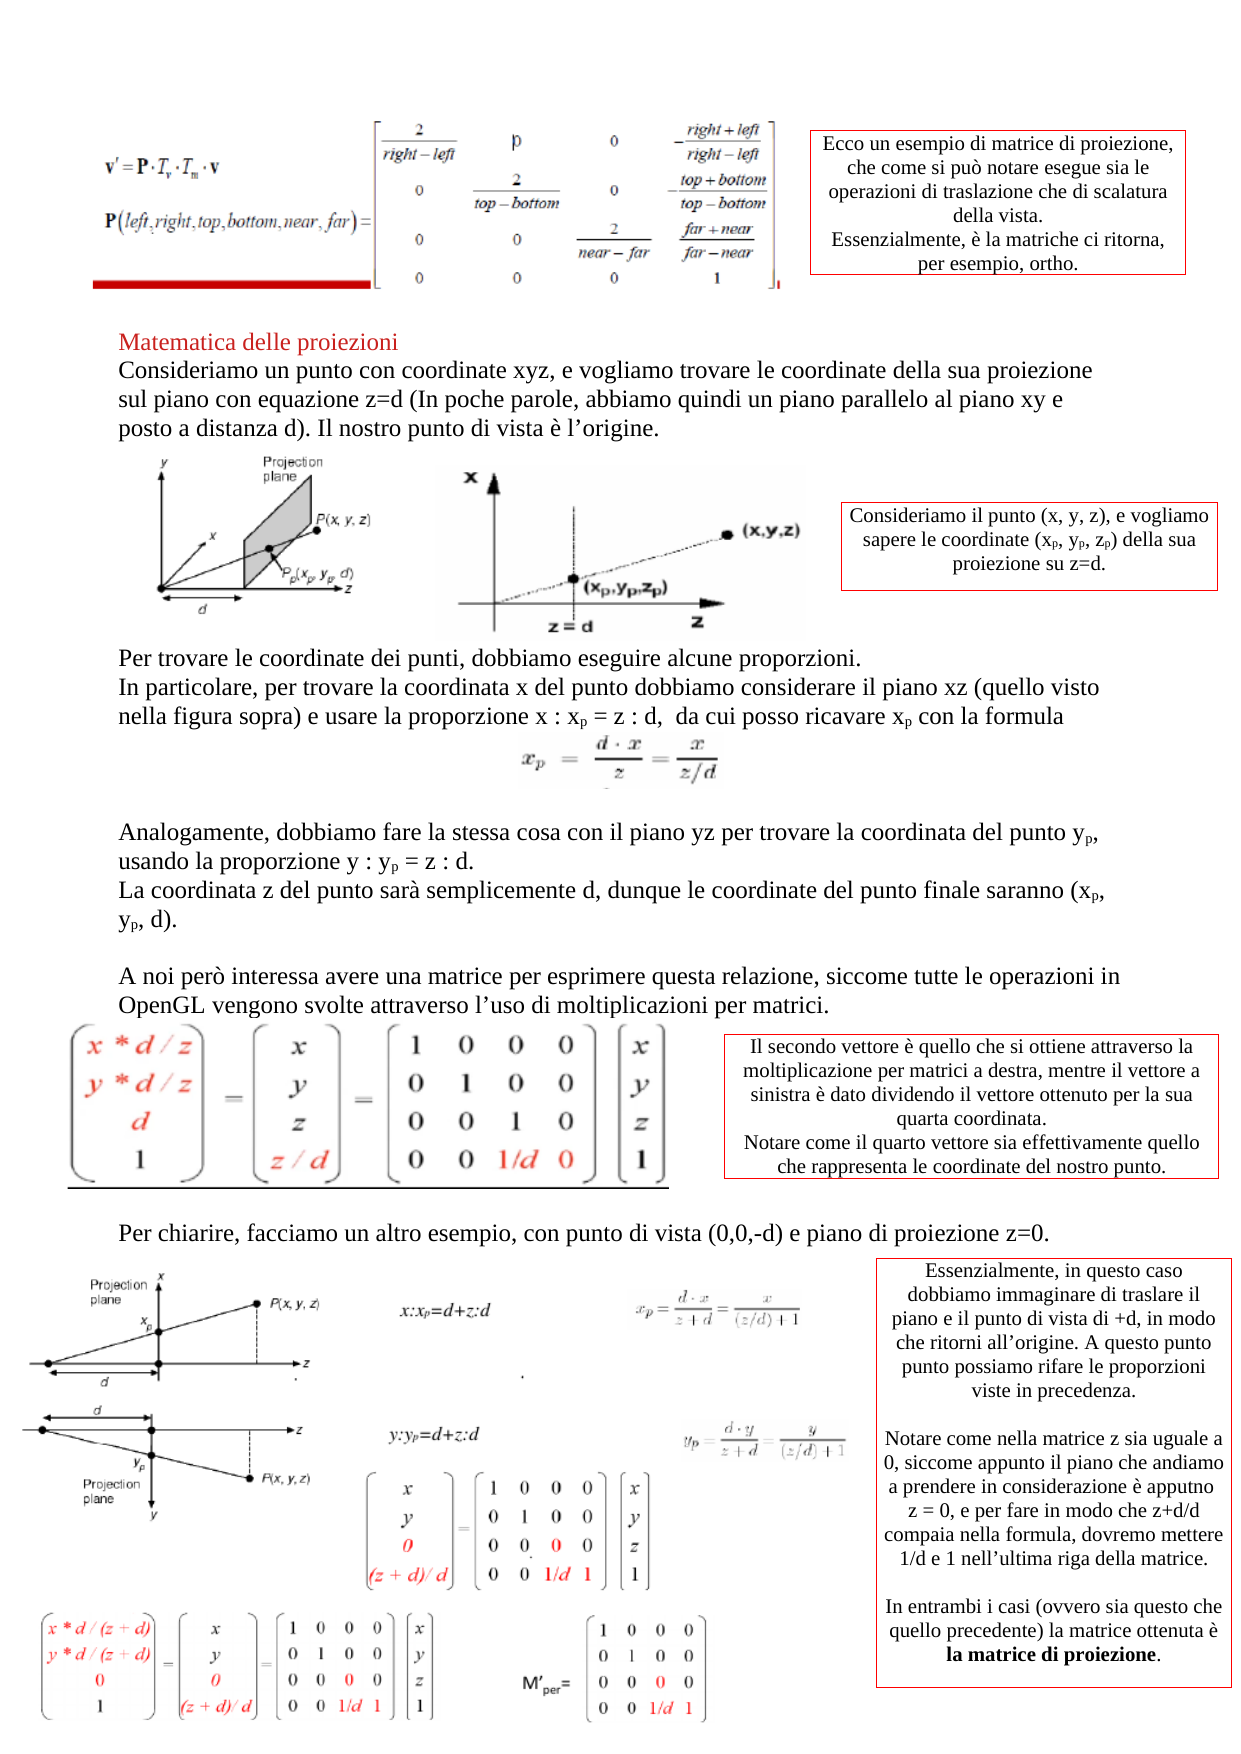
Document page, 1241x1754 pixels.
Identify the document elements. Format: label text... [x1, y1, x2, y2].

text Per chiarire, facciamo un altro esempio, con punto di vista (0,0,-d) e piano di proiezione z=0. [118, 1218, 1122, 1246]
text Per trovare le coordinate dei punti, dobbiamo eseguire alcune proporzioni. [118, 442, 1122, 672]
picture [92, 106, 784, 298]
picture [20, 1272, 851, 1726]
picture [515, 732, 725, 789]
text Analogamente, dobbiamo fare la stessa cosa con il piano yz per trovare la coordinata del punto yp, usando la proporzione y : yp = z : d. [118, 817, 1122, 875]
text La coordinata z del punto sarà semplicemente d, dunque le coordinate del punto finale saranno (xp, yp, d). [118, 875, 1122, 932]
picture [67, 1018, 669, 1189]
text Consideriamo un punto con coordinate xyz, e vogliamo trovare le coordinate della sua proiezione sul piano con equazione z=d (In poche parole, abbiamo quindi un piano parallelo al piano xy e posto a distanza d). Il nostro punto di vista è l’origine. [118, 355, 1122, 442]
text In particolare, per trovare la coordinata x del punto dobbiamo considerare il piano xz (quello visto nella figura sopra) e usare la proporzione x : xp = z : d, da cui posso ricavare xp con la formula [118, 672, 1122, 729]
text A noi però interessa avere una matrice per esprimere questa relazione, siccome tutte le operazioni in OpenGL vengono svolte attraverso l’uso di moltiplicazioni per matrici. [118, 961, 1122, 1019]
text Matematica delle proiezioni [118, 327, 1122, 355]
picture [144, 449, 807, 644]
